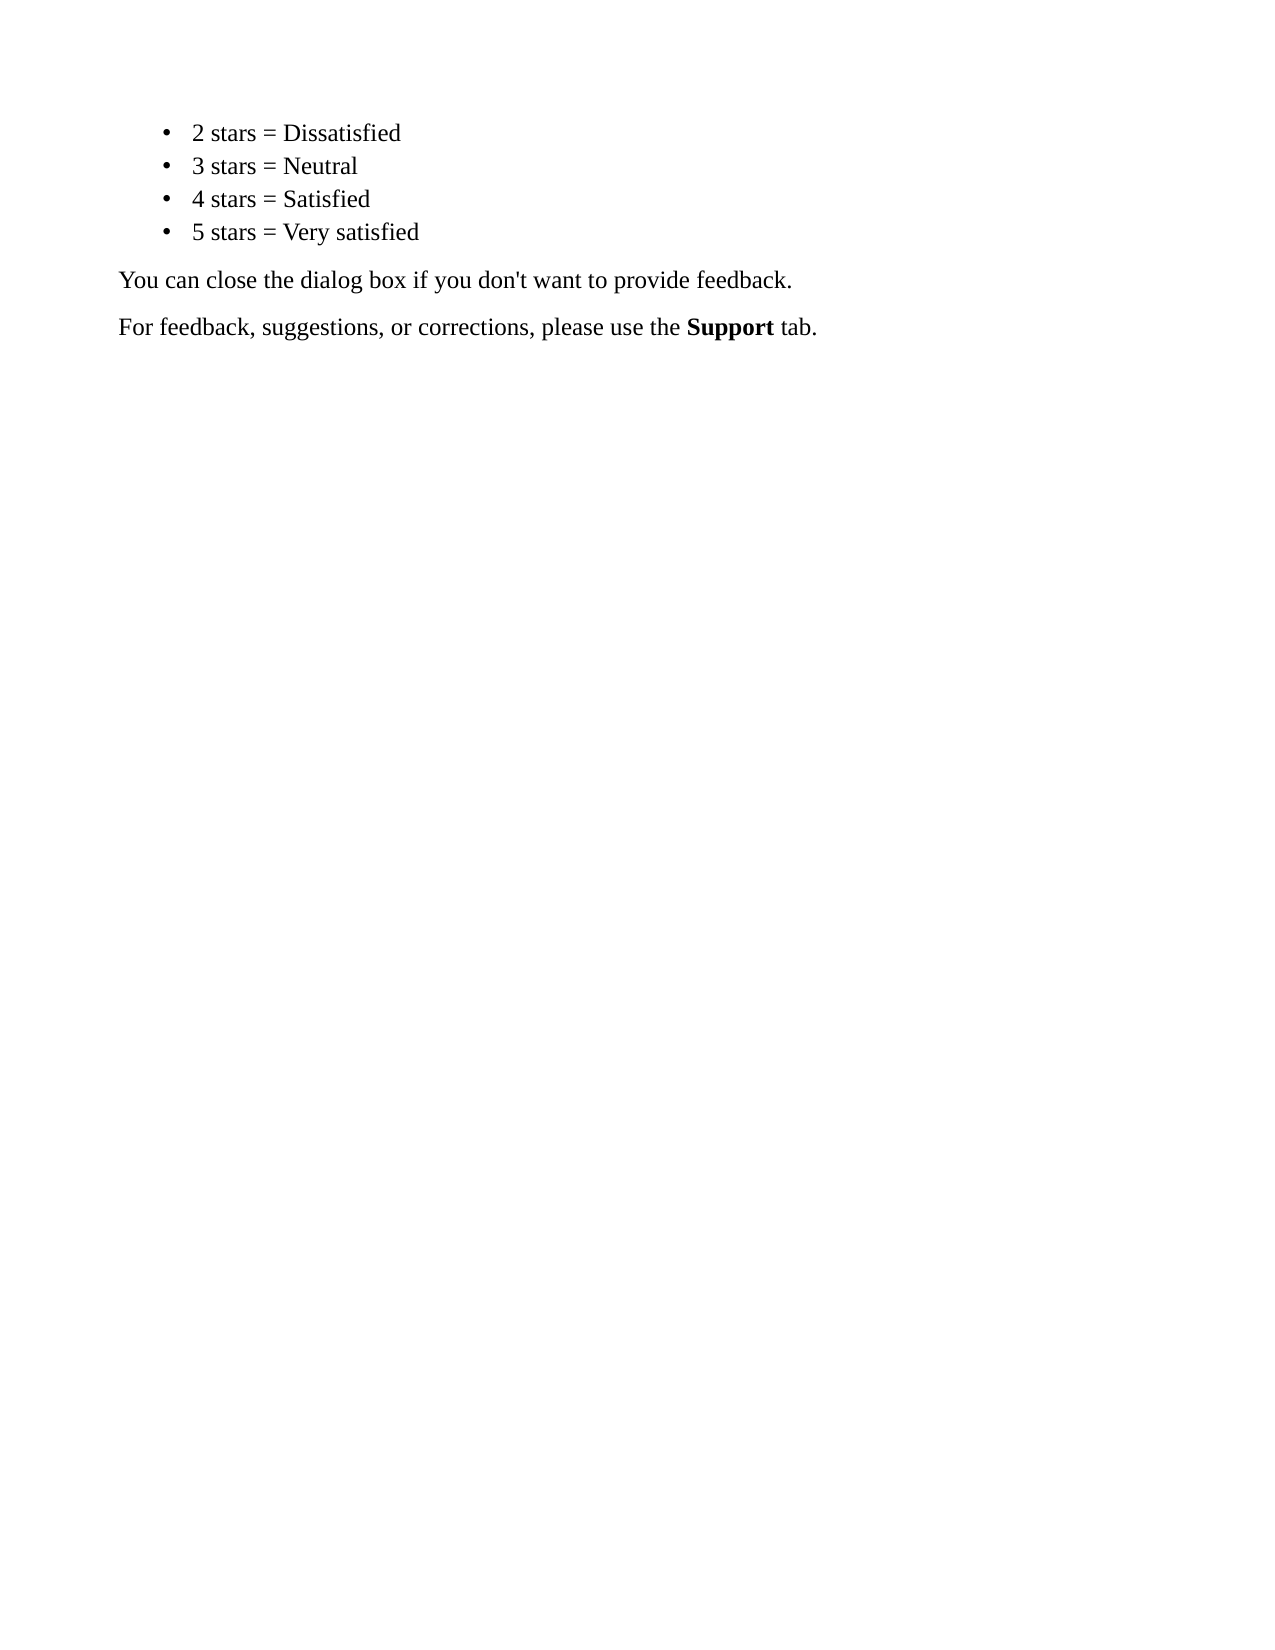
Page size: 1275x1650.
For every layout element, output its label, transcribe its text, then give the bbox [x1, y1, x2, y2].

text You can close the dialog box if you don't want to provide feedback. [118, 265, 1157, 293]
list 3 stars = Neutral [162, 151, 1157, 180]
list 2 stars = Dissatisfied [162, 118, 1157, 147]
text For feedback, suggestions, or corrections, please use the Support tab. [118, 312, 1157, 341]
list 5 stars = Very satisfied [162, 217, 1157, 246]
list 4 stars = Satisfied [162, 184, 1157, 213]
